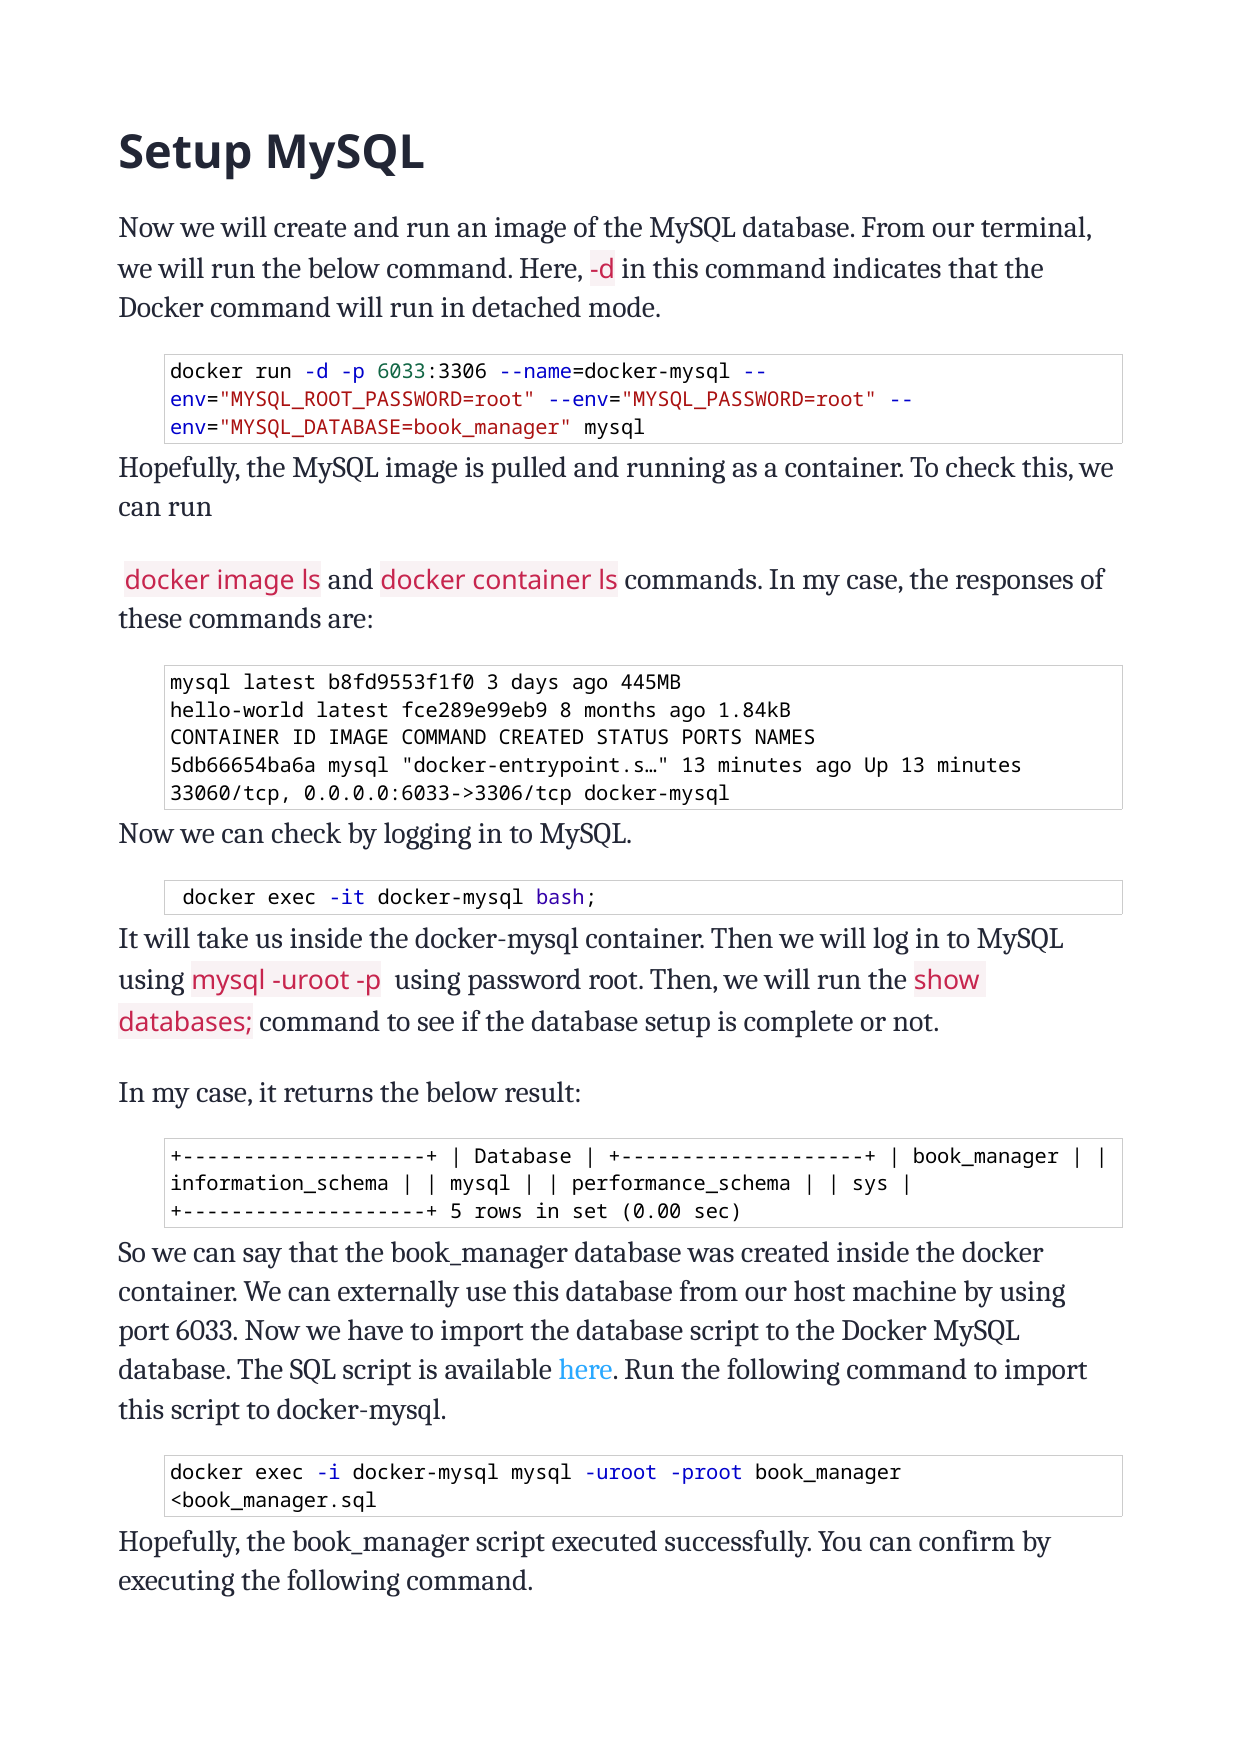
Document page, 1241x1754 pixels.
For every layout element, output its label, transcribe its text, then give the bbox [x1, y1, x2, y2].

subtitle Setup MySQL [118, 118, 1122, 182]
text docker image ls and docker container ls commands. In my case, the responses of these commands are: [118, 561, 1122, 636]
text +--------------------+ | Database | +--------------------+ | book_manager | | information_schema | | mysql | | performance_schema | | sys | +--------------------+ 5 rows in set (0.00 sec) [165, 1139, 1122, 1227]
text docker run -d -p 6033:3306 --name=docker-mysql --env="MYSQL_ROOT_PASSWORD=root" --env="MYSQL_PASSWORD=root" --env="MYSQL_DATABASE=book_manager" mysql [165, 355, 1122, 443]
text hello-world latest fce289e99eb9 8 months ago 1.84kB [165, 692, 1122, 720]
text 5db66654ba6a mysql "docker-entrypoint.s…" 13 minutes ago Up 13 minutes 33060/tcp, 0.0.0.0:6033->3306/tcp docker-mysql [165, 748, 1122, 809]
text mysql latest b8fd9553f1f0 3 days ago 445MB [165, 666, 1122, 692]
text docker exec -i docker-mysql mysql -uroot -proot book_manager <book_manager.sql [165, 1456, 1122, 1516]
text Now we will create and run an image of the MySQL database. From our terminal, we will run the below command. Here, -d in this command indicates that the Docker command will run in detached mode. [118, 210, 1122, 325]
text Now we can check by logging in to MySQL. [118, 817, 1122, 851]
text So we can say that the book_manager database was created inside the docker container. We can externally use this database from our host machine by using port 6033. Now we have to import the database script to the Docker MySQL database. The SQL script is available here. Run the following command to import this script to docker-mysql. [118, 1235, 1122, 1426]
text CONTAINER ID IMAGE COMMAND CREATED STATUS PORTS NAMES [165, 720, 1122, 748]
text In my case, it returns the below result: [118, 1076, 1122, 1110]
text Hopefully, the MySQL image is pulled and running as a container. To check this, we can run [118, 451, 1122, 524]
text Hopefully, the book_manager script executed successfully. You can confirm by executing the following command. [118, 1524, 1122, 1598]
text It will take us inside the docker-mysql container. Then we will log in to MySQL using mysql -uroot -p using password root. Then, we will run the show databases; command to see if the database setup is complete or not. [118, 922, 1122, 1039]
text docker exec -it docker-mysql bash; [165, 881, 1122, 914]
